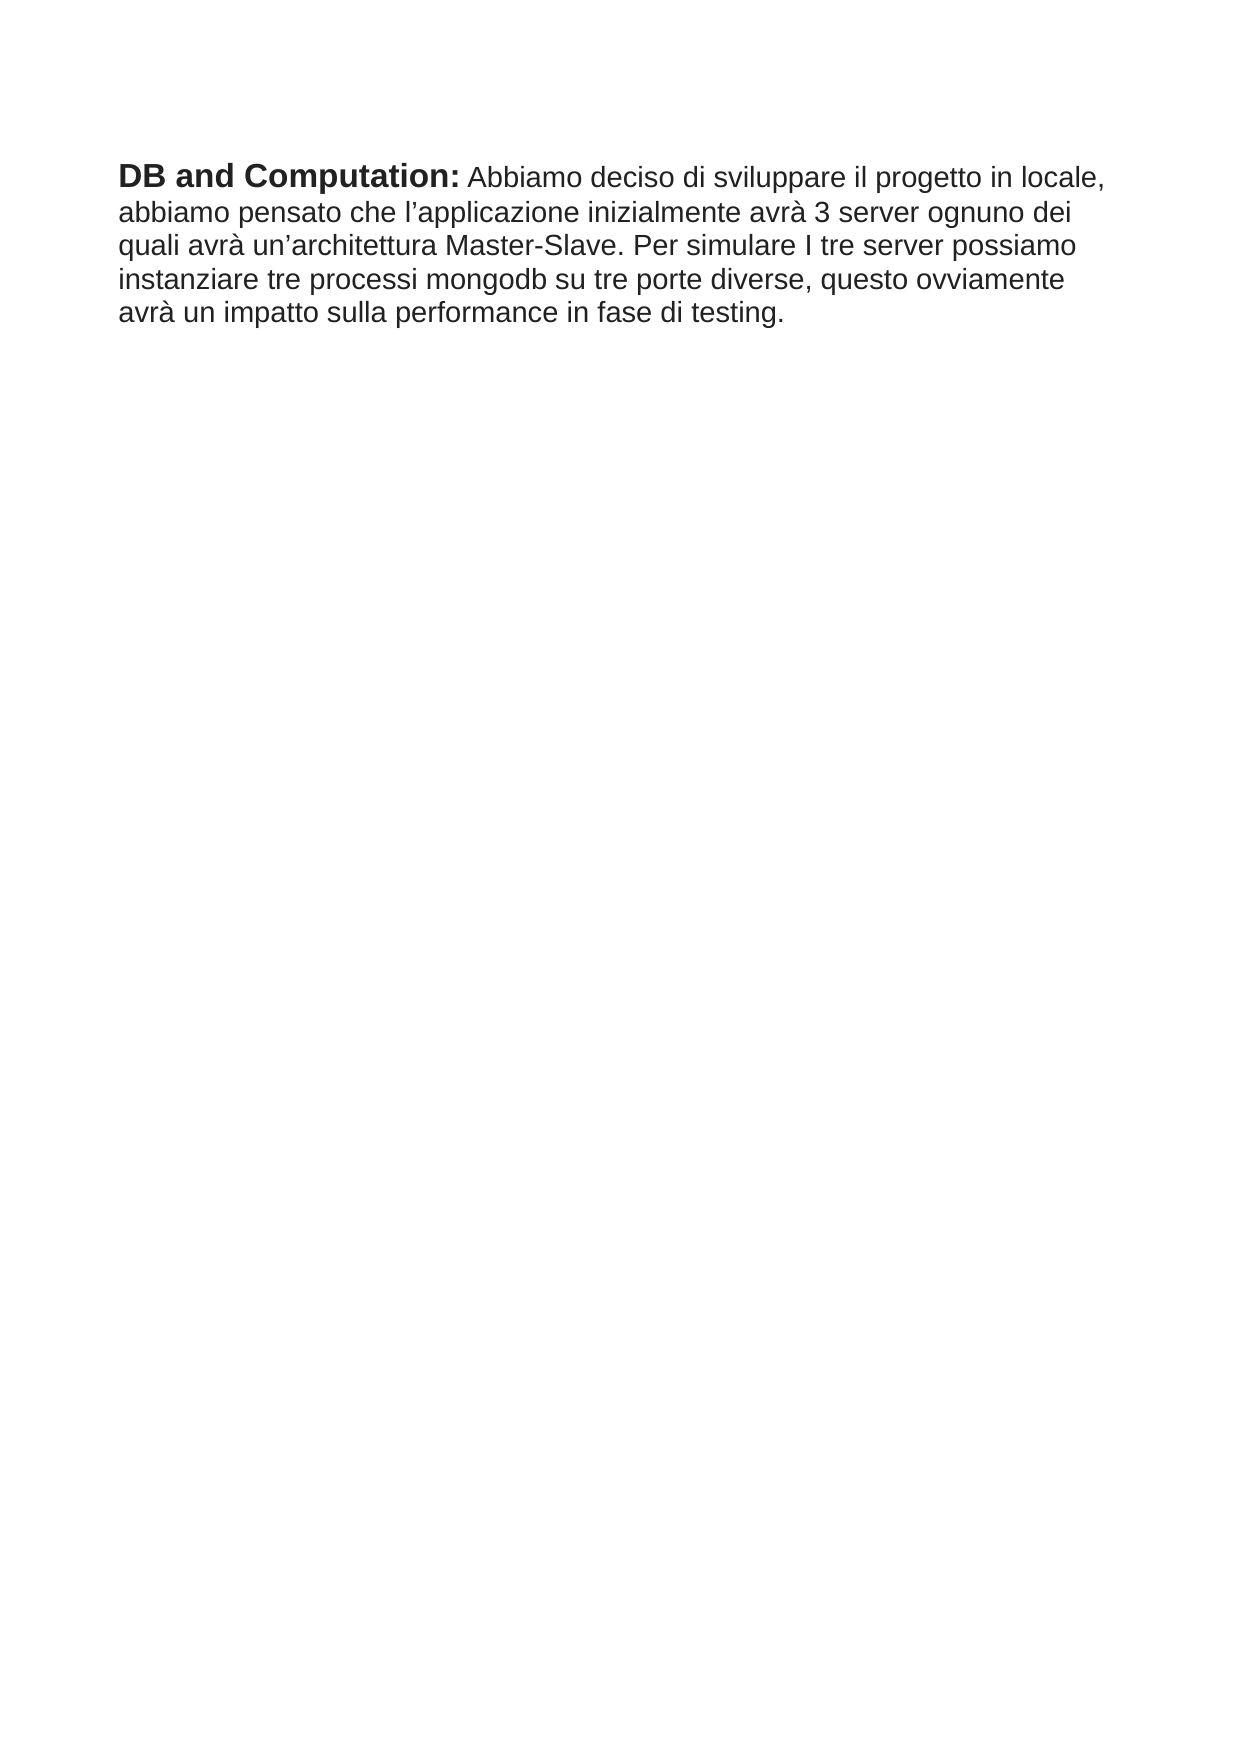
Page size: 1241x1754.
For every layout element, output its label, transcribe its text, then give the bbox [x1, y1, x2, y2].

text DB and Computation: Abbiamo deciso di sviluppare il progetto in locale, abbiamo pensato che l’applicazione inizialmente avrà 3 server ognuno dei quali avrà un’architettura Master-Slave. Per simulare I tre server possiamo instanziare tre processi mongodb su tre porte diverse, questo ovviamente avrà un impatto sulla performance in fase di testing. [118, 156, 1122, 329]
